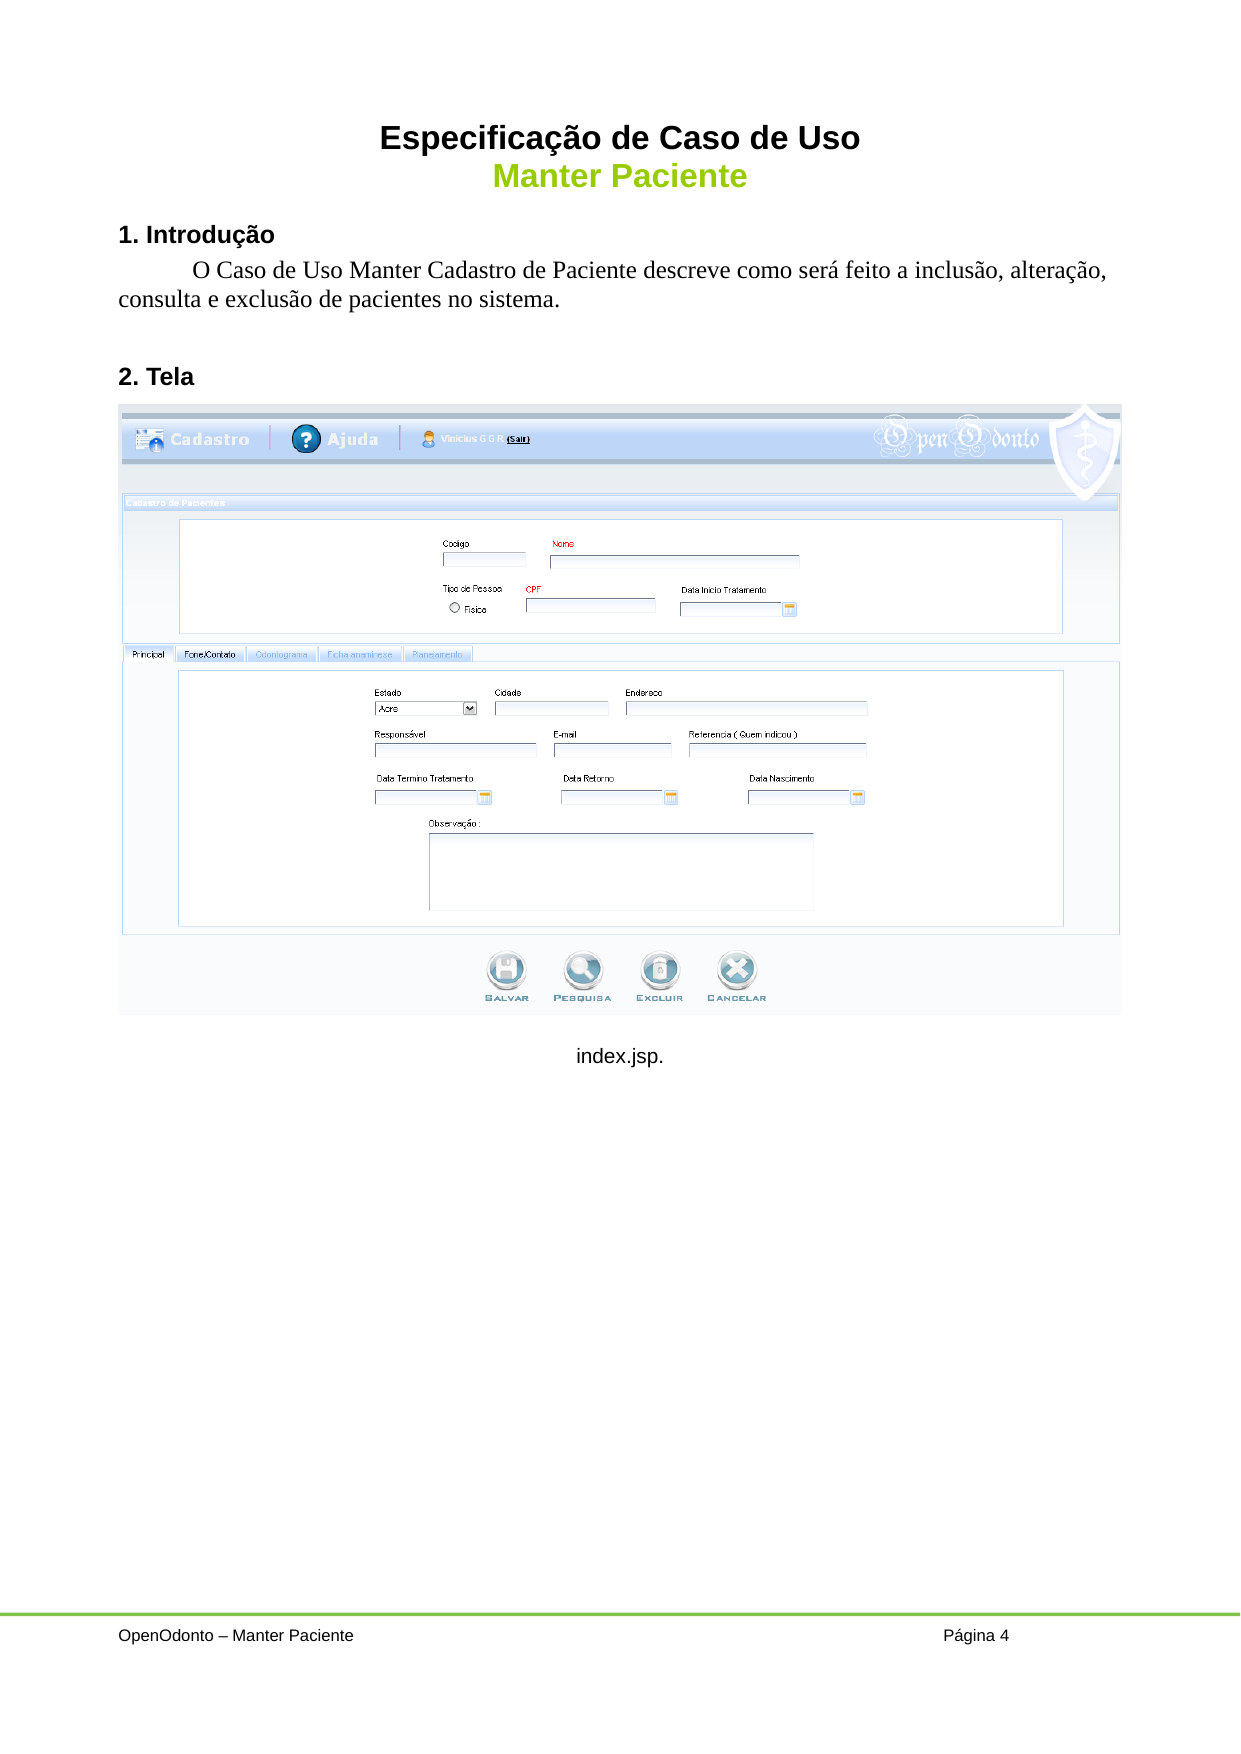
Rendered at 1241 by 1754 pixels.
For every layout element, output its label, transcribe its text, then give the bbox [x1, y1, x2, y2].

title Manter Paciente [118, 157, 1122, 195]
subtitle 2. Tela [117, 361, 1122, 390]
subtitle 1. Introdução [118, 220, 1122, 249]
picture [118, 404, 1122, 1015]
text index.jsp. [118, 1044, 1122, 1068]
text O Caso de Uso Manter Cadastro de Paciente descreve como será feito a inclusão, alteração, consulta e exclusão de pacientes no sistema. [118, 255, 1122, 312]
title Especificação de Caso de Uso [118, 118, 1122, 157]
